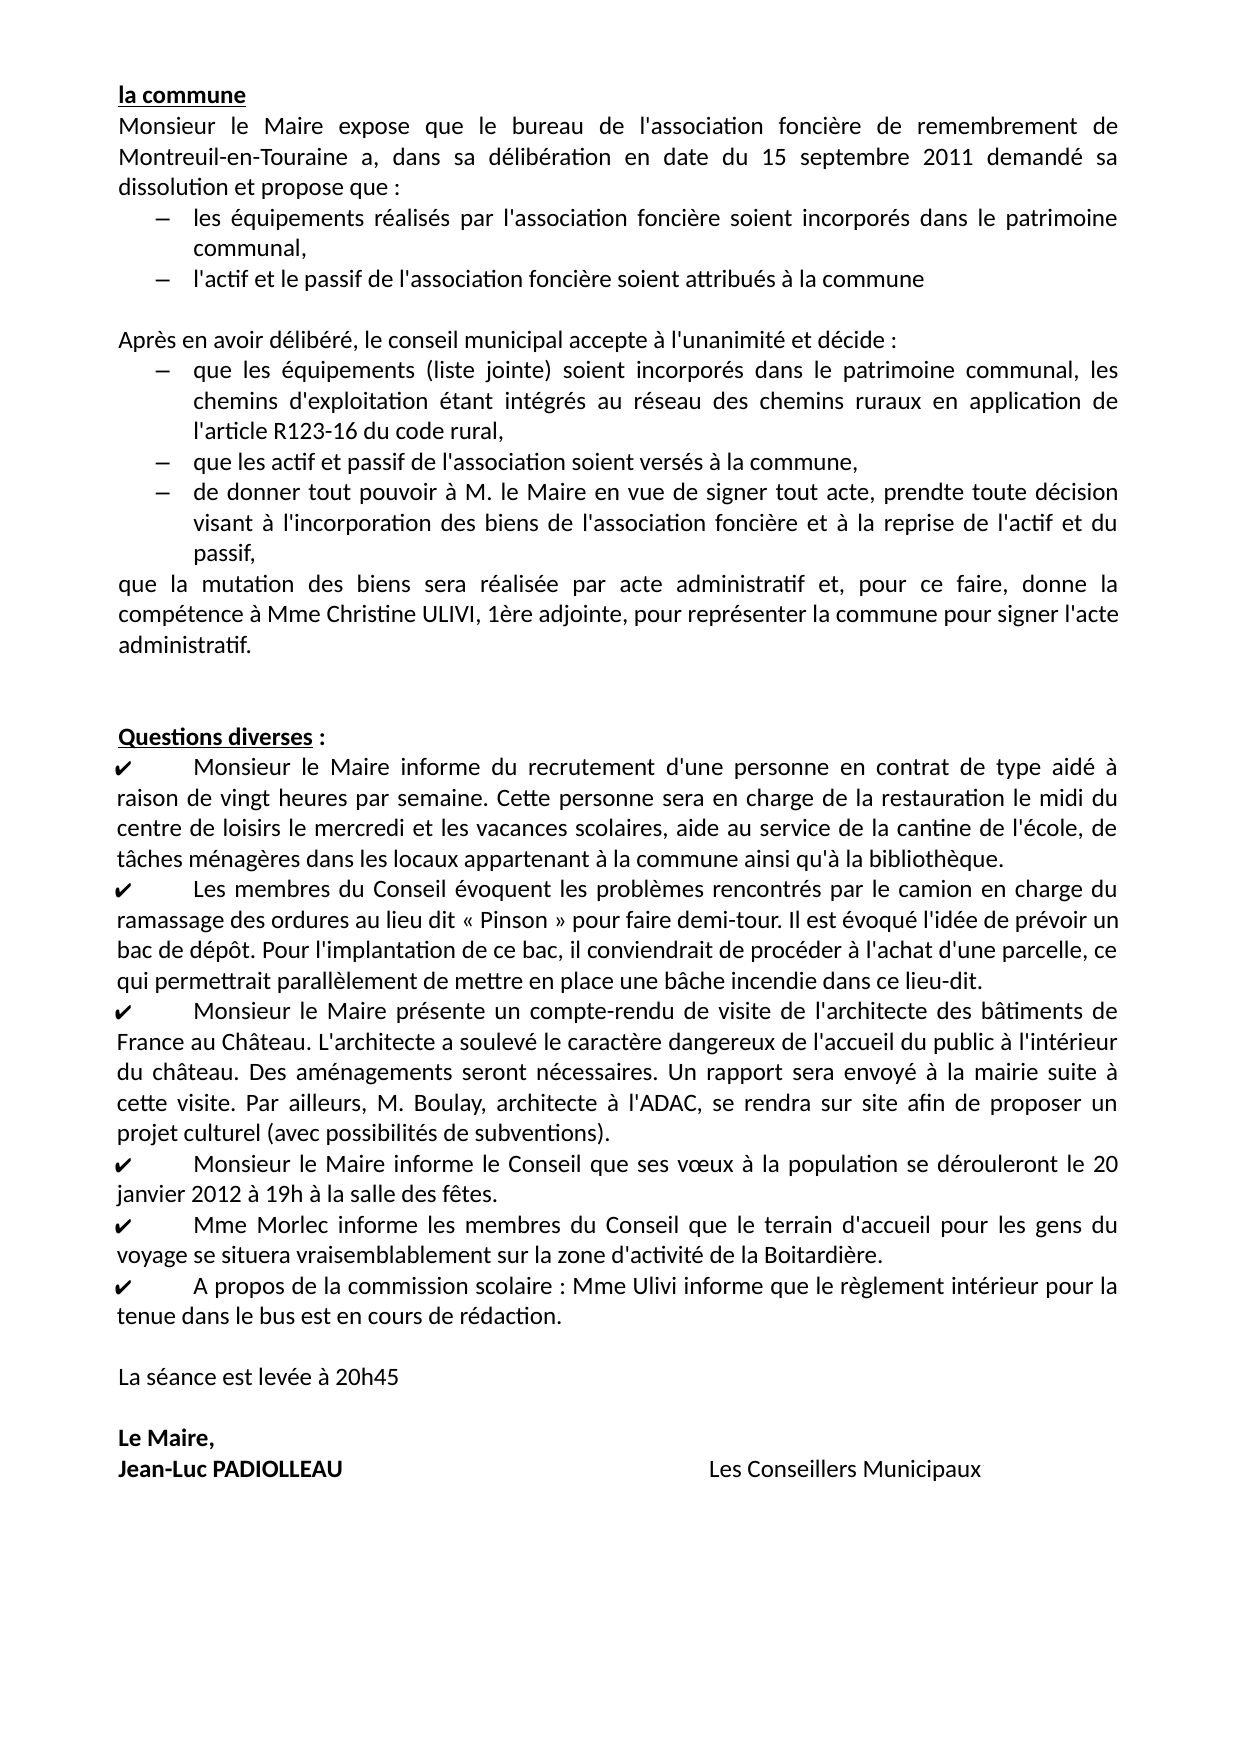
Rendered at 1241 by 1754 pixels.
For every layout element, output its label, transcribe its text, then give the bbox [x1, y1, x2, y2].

list Monsieur le Maire informe le Conseil que ses vœux à la population se dérouleront le 20 janvier 2012 à 19h à la salle des fêtes. [115, 1148, 1120, 1209]
text Le Maire, [118, 1423, 1120, 1453]
text Après en avoir délibéré, le conseil municipal accepte à l'unanimité et décide : [118, 324, 1120, 354]
list de donner tout pouvoir à M. le Maire en vue de signer tout acte, prendte toute décision visant à l'incorporation des biens de l'association foncière et à la reprise de l'actif et du passif, [156, 476, 1120, 568]
list l'actif et le passif de l'association foncière soient attribués à la commune [156, 263, 1120, 293]
text Questions diverses : [118, 721, 1120, 751]
text Monsieur le Maire expose que le bureau de l'association foncière de remembrement de Montreuil-en-Touraine a, dans sa délibération en date du 15 septembre 2011 demandé sa dissolution et propose que : [118, 110, 1120, 202]
text La séance est levée à 20h45 [118, 1362, 1120, 1392]
text Jean-Luc PADIOLLEAU Les Conseillers Municipaux [118, 1453, 1120, 1484]
list que les équipements (liste jointe) soient incorporés dans le patrimoine communal, les chemins d'exploitation étant intégrés au réseau des chemins ruraux en application de l'article R123-16 du code rural, [156, 354, 1120, 446]
list Mme Morlec informe les membres du Conseil que le terrain d'accueil pour les gens du voyage se situera vraisemblablement sur la zone d'activité de la Boitardière. [115, 1209, 1120, 1270]
list les équipements réalisés par l'association foncière soient incorporés dans le patrimoine communal, [156, 202, 1120, 263]
list Monsieur le Maire présente un compte-rendu de visite de l'architecte des bâtiments de France au Château. L'architecte a soulevé le caractère dangereux de l'accueil du public à l'intérieur du château. Des aménagements seront nécessaires. Un rapport sera envoyé à la mairie suite à cette visite. Par ailleurs, M. Boulay, architecte à l'ADAC, se rendra sur site afin de proposer un projet culturel (avec possibilités de subventions). [115, 995, 1120, 1148]
list Les membres du Conseil évoquent les problèmes rencontrés par le camion en charge du ramassage des ordures au lieu dit « Pinson » pour faire demi-tour. Il est évoqué l'idée de prévoir un bac de dépôt. Pour l'implantation de ce bac, il conviendrait de procéder à l'achat d'une parcelle, ce qui permettrait parallèlement de mettre en place une bâche incendie dans ce lieu-dit. [115, 873, 1120, 995]
text la commune [118, 80, 1120, 110]
list Monsieur le Maire informe du recrutement d'une personne en contrat de type aidé à raison de vingt heures par semaine. Cette personne sera en charge de la restauration le midi du centre de loisirs le mercredi et les vacances scolaires, aide au service de la cantine de l'école, de tâches ménagères dans les locaux appartenant à la commune ainsi qu'à la bibliothèque. [115, 751, 1120, 873]
list que les actif et passif de l'association soient versés à la commune, [156, 446, 1120, 476]
list A propos de la commission scolaire : Mme Ulivi informe que le règlement intérieur pour la tenue dans le bus est en cours de rédaction. [115, 1270, 1120, 1331]
text que la mutation des biens sera réalisée par acte administratif et, pour ce faire, donne la compétence à Mme Christine ULIVI, 1ère adjointe, pour représenter la commune pour signer l'acte administratif. [118, 568, 1120, 659]
